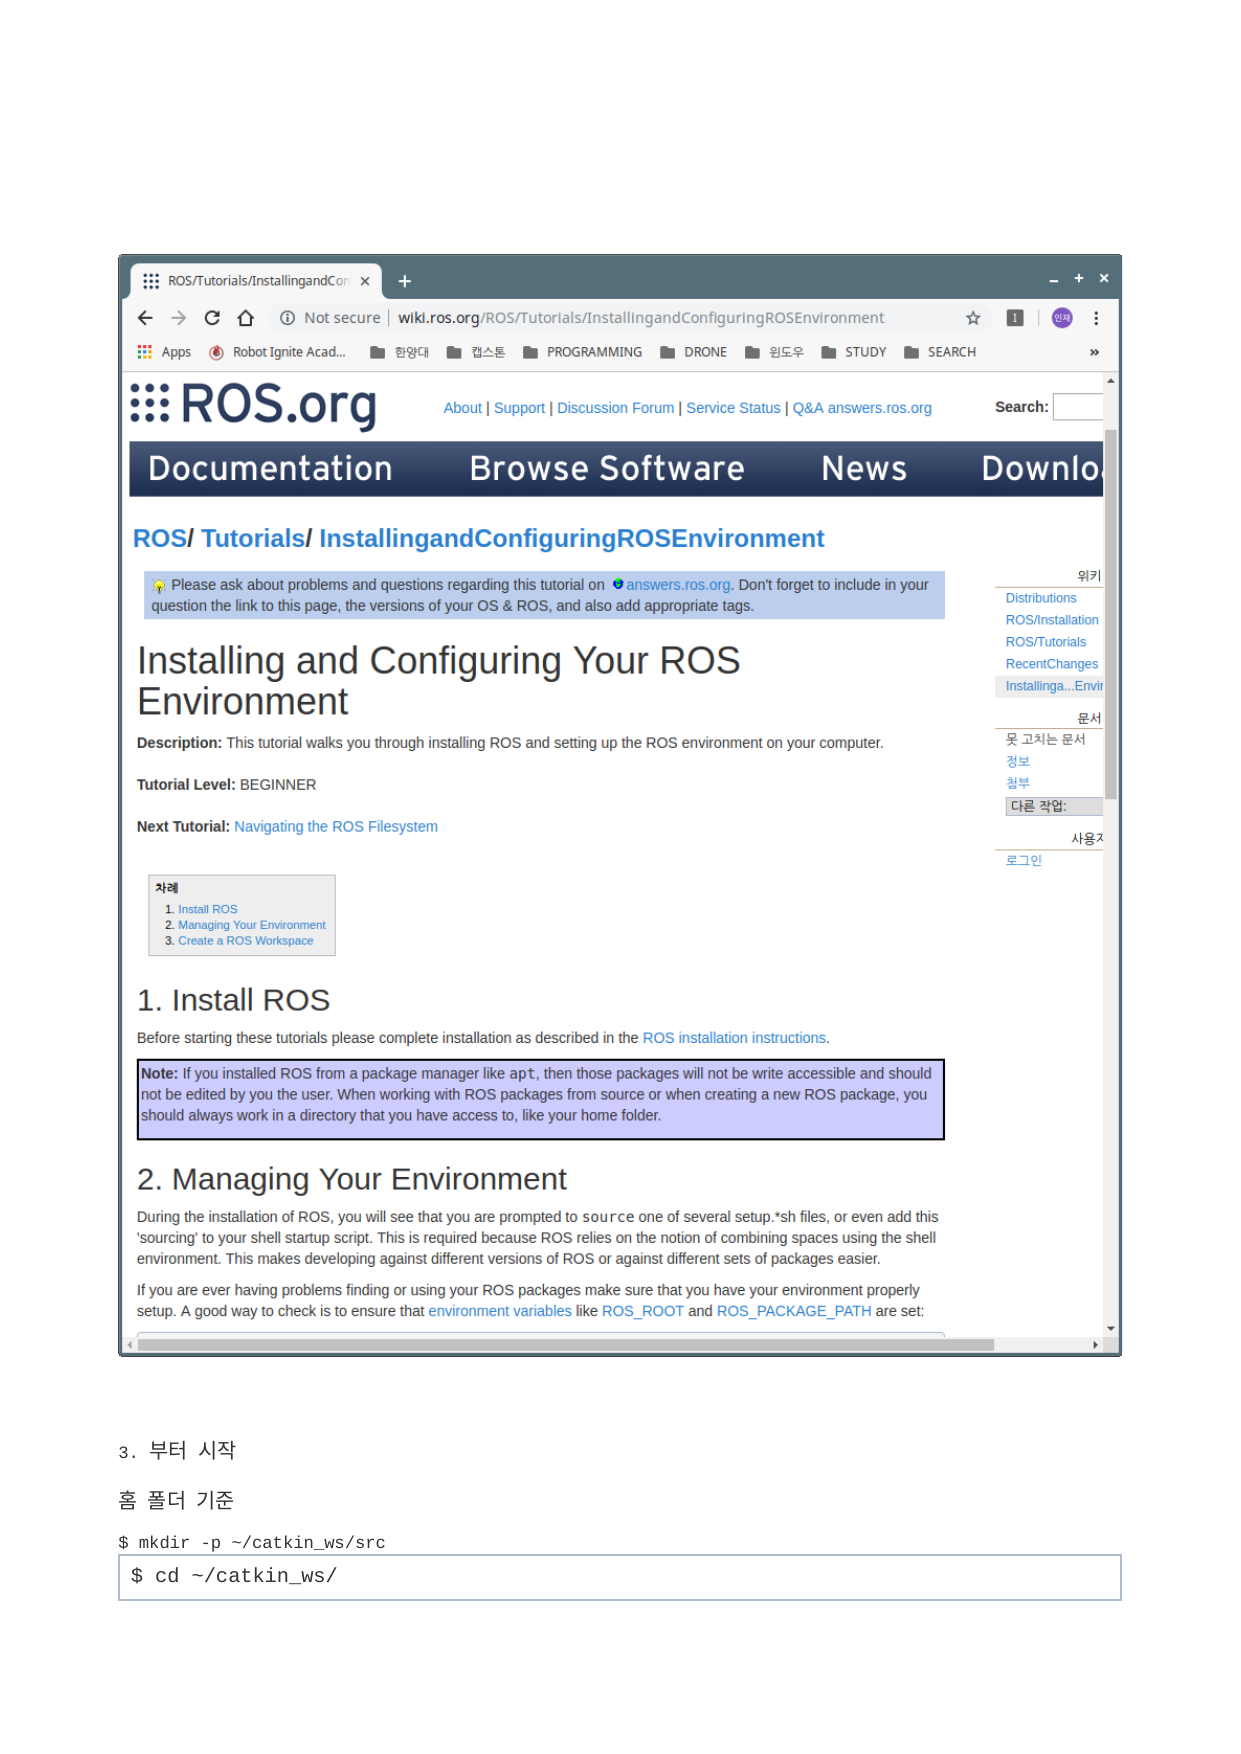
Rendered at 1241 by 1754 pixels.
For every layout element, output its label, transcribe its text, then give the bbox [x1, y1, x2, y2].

picture [118, 254, 1123, 1357]
text 홈 폴더 기준 [118, 1484, 1122, 1514]
text $ mkdir -p ~/catkin_ws/src [118, 1534, 1122, 1553]
text 3. 부터 시작 [118, 1434, 1122, 1465]
text $ cd ~/catkin_ws/ [120, 1556, 1120, 1599]
